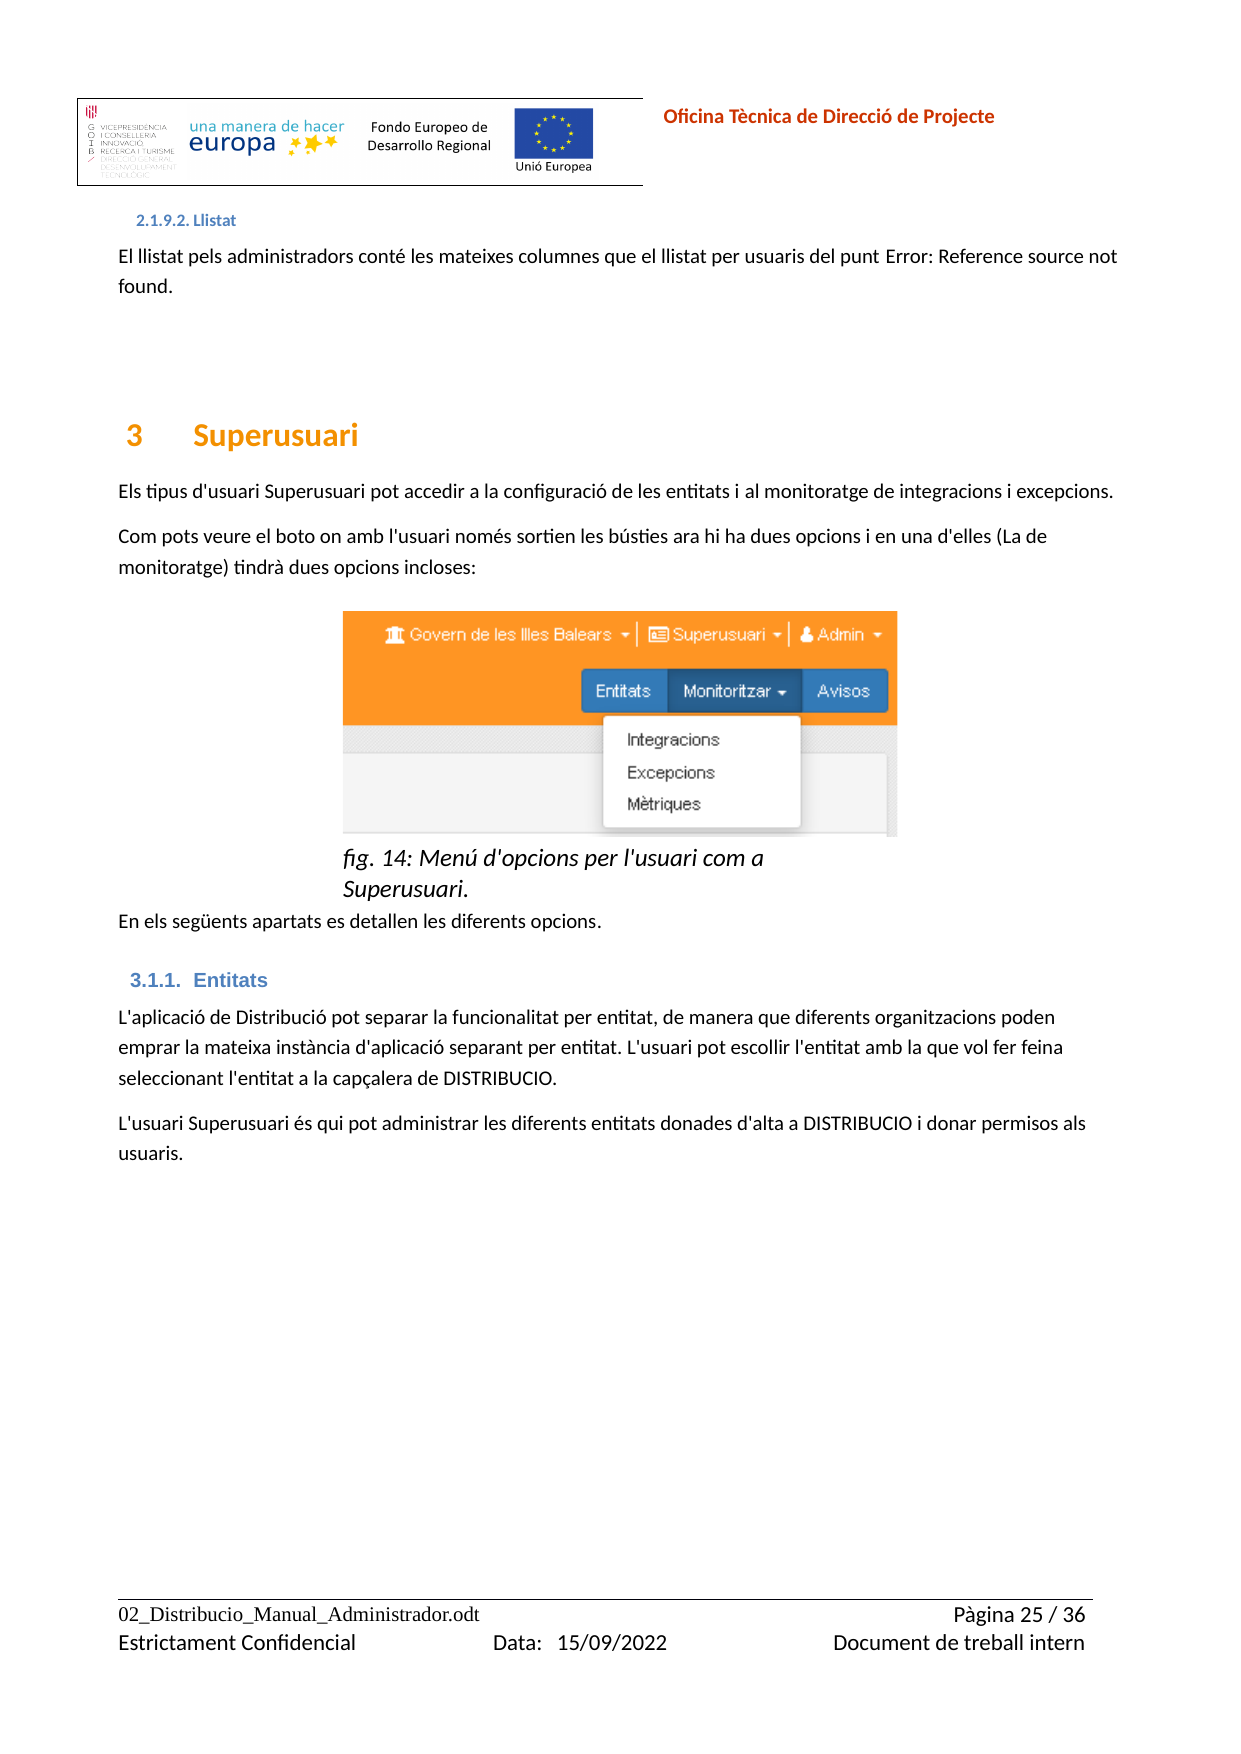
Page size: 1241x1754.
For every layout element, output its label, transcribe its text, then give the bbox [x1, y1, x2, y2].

picture [187, 103, 599, 180]
subtitle Llistat [136, 209, 1122, 231]
text fig. 14: Menú d'opcions per l'usuari com a Superusuari. [343, 837, 897, 904]
subtitle Entitats [130, 968, 1122, 992]
subtitle Superusuari [118, 414, 1122, 454]
text El llistat pels administradors conté les mateixes columnes que el llistat per usuaris del punt S'ha produït un error: no s'ha trobat la font de referència. [118, 243, 1122, 299]
text Com pots veure el boto on amb l'usuari només sortien les bústies ara hi ha dues opcions i en una d'elles (La de monitoratge) tindrà dues opcions incloses: [118, 523, 1122, 579]
text Els tipus d'usuari Superusuari pot accedir a la configuració de les entitats i al monitoratge de integracions i excepcions. [118, 478, 1122, 504]
text L'aplicació de Distribució pot separar la funcionalitat per entitat, de manera que diferents organitzacions poden emprar la mateixa instància d'aplicació separant per entitat. L'usuari pot escollir l'entitat amb la que vol fer feina seleccionant l'entitat a la capçalera de DISTRIBUCIO. [118, 1004, 1122, 1090]
picture [342, 611, 898, 837]
text En els següents apartats es detallen les diferents opcions. [118, 599, 1122, 934]
picture [82, 103, 181, 180]
text L'usuari Superusuari és qui pot administrar les diferents entitats donades d'alta a DISTRIBUCIO i donar permisos als usuaris. [118, 1110, 1122, 1166]
